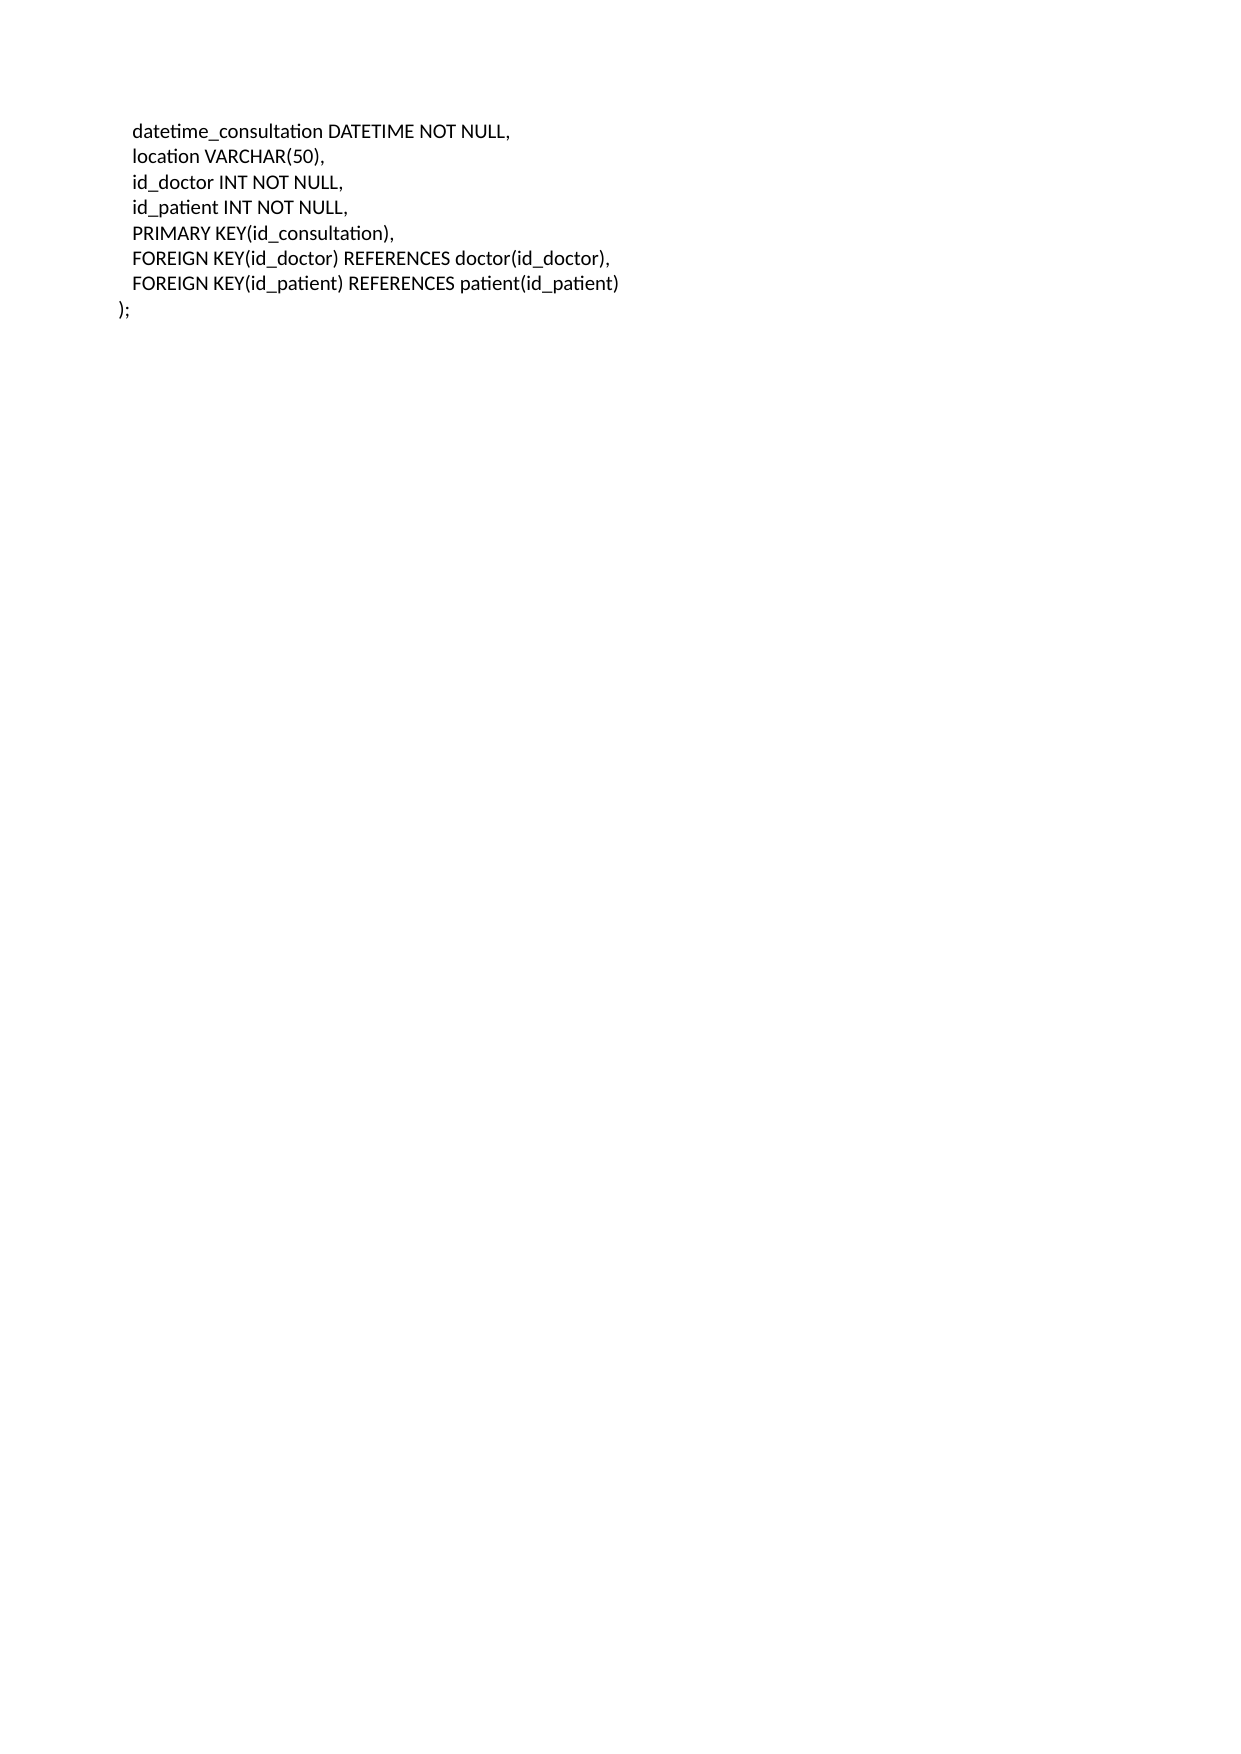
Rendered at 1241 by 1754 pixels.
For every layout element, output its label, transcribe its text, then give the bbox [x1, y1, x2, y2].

text location VARCHAR(50), [118, 143, 1122, 169]
text PRIMARY KEY(id_consultation), [118, 220, 1122, 245]
text id_doctor INT NOT NULL, [118, 169, 1122, 194]
text datetime_consultation DATETIME NOT NULL, [118, 118, 1122, 143]
text FOREIGN KEY(id_patient) REFERENCES patient(id_patient) [118, 271, 1122, 296]
text id_patient INT NOT NULL, [118, 194, 1122, 220]
text ); [118, 296, 1122, 321]
text FOREIGN KEY(id_doctor) REFERENCES doctor(id_doctor), [118, 245, 1122, 271]
